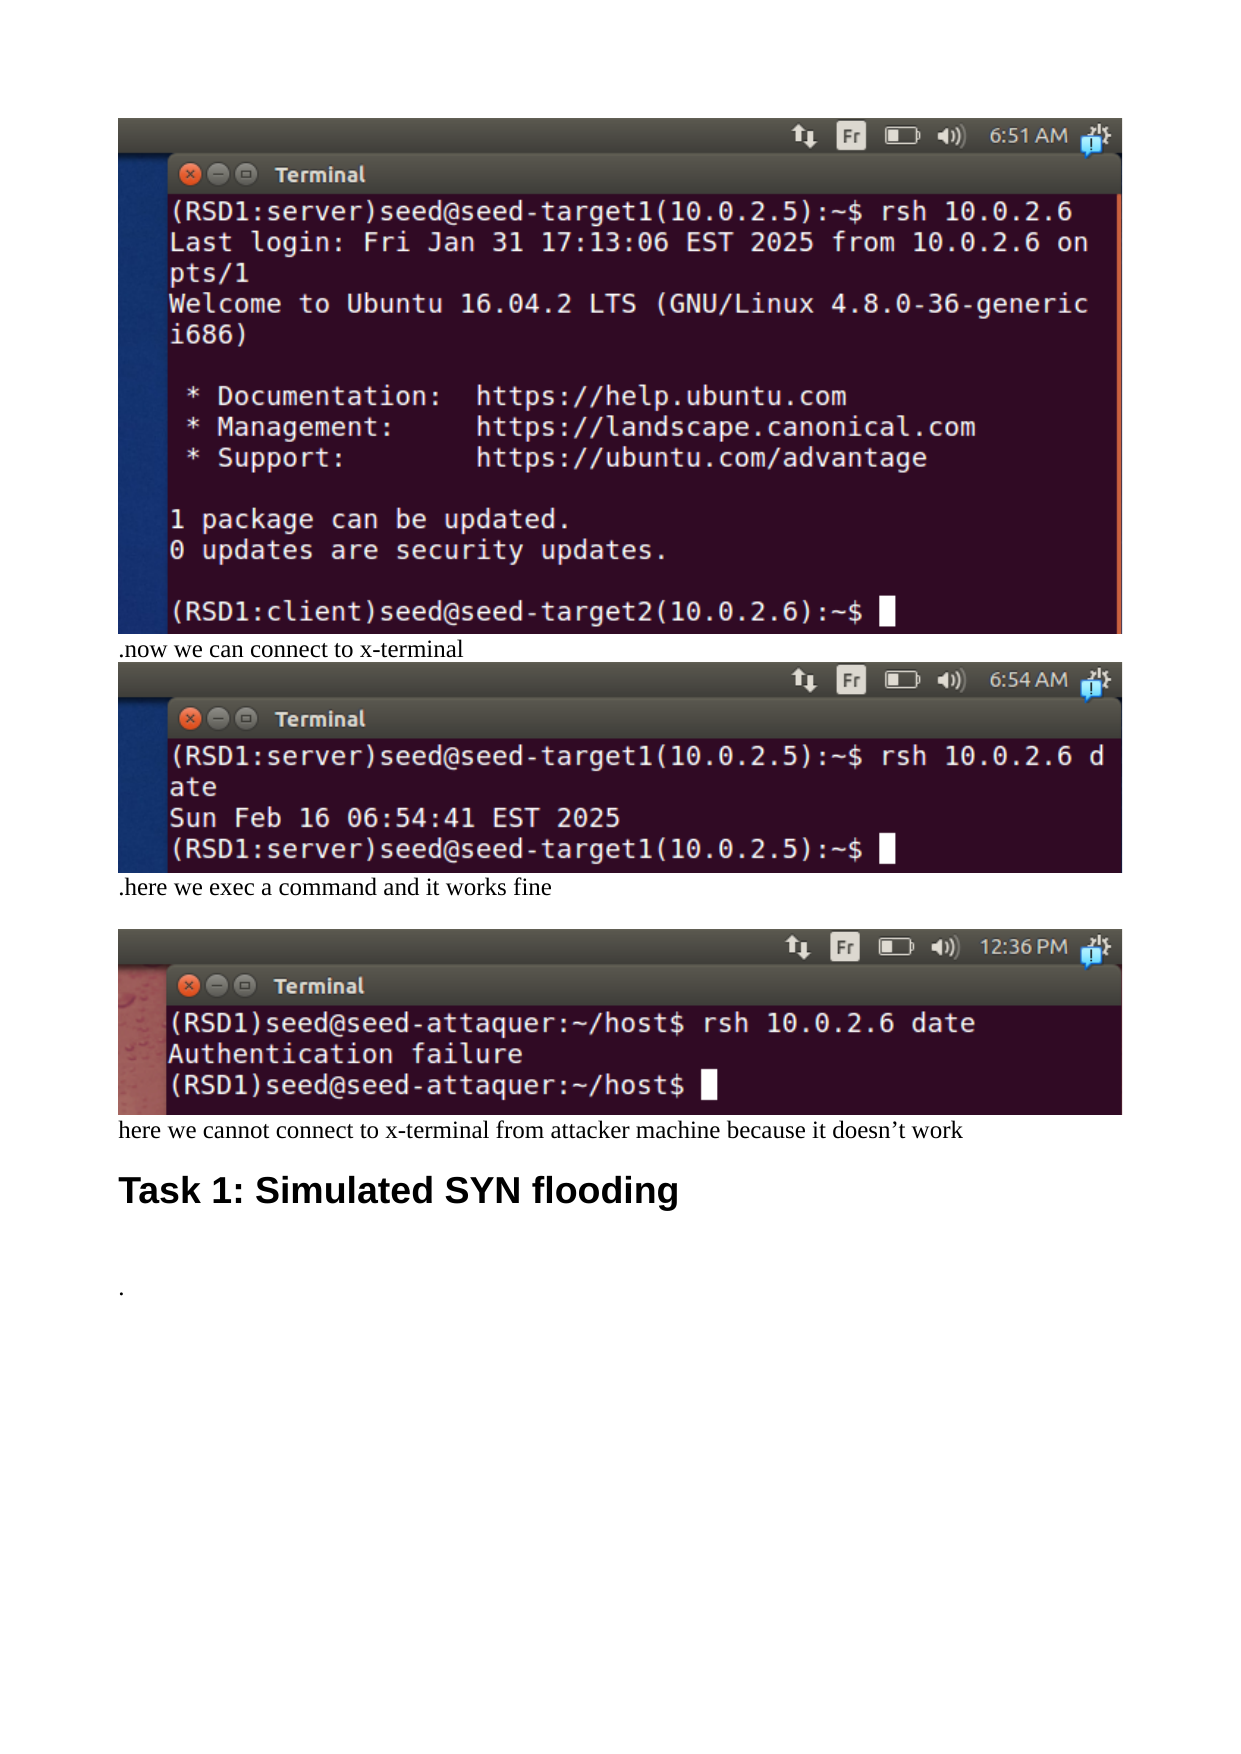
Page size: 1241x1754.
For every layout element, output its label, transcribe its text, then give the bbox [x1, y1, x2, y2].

picture [118, 118, 1123, 634]
text here we cannot connect to x-terminal from attacker machine because it doesn’t work [118, 1115, 1122, 1143]
picture [118, 662, 1123, 873]
subtitle Task 1: Simulated SYN flooding [118, 1168, 1122, 1212]
text .here we exec a command and it works fine [118, 873, 1122, 901]
picture [118, 929, 1123, 1115]
text . [118, 1272, 1122, 1300]
text .now we can connect to x-terminal [118, 634, 1122, 662]
